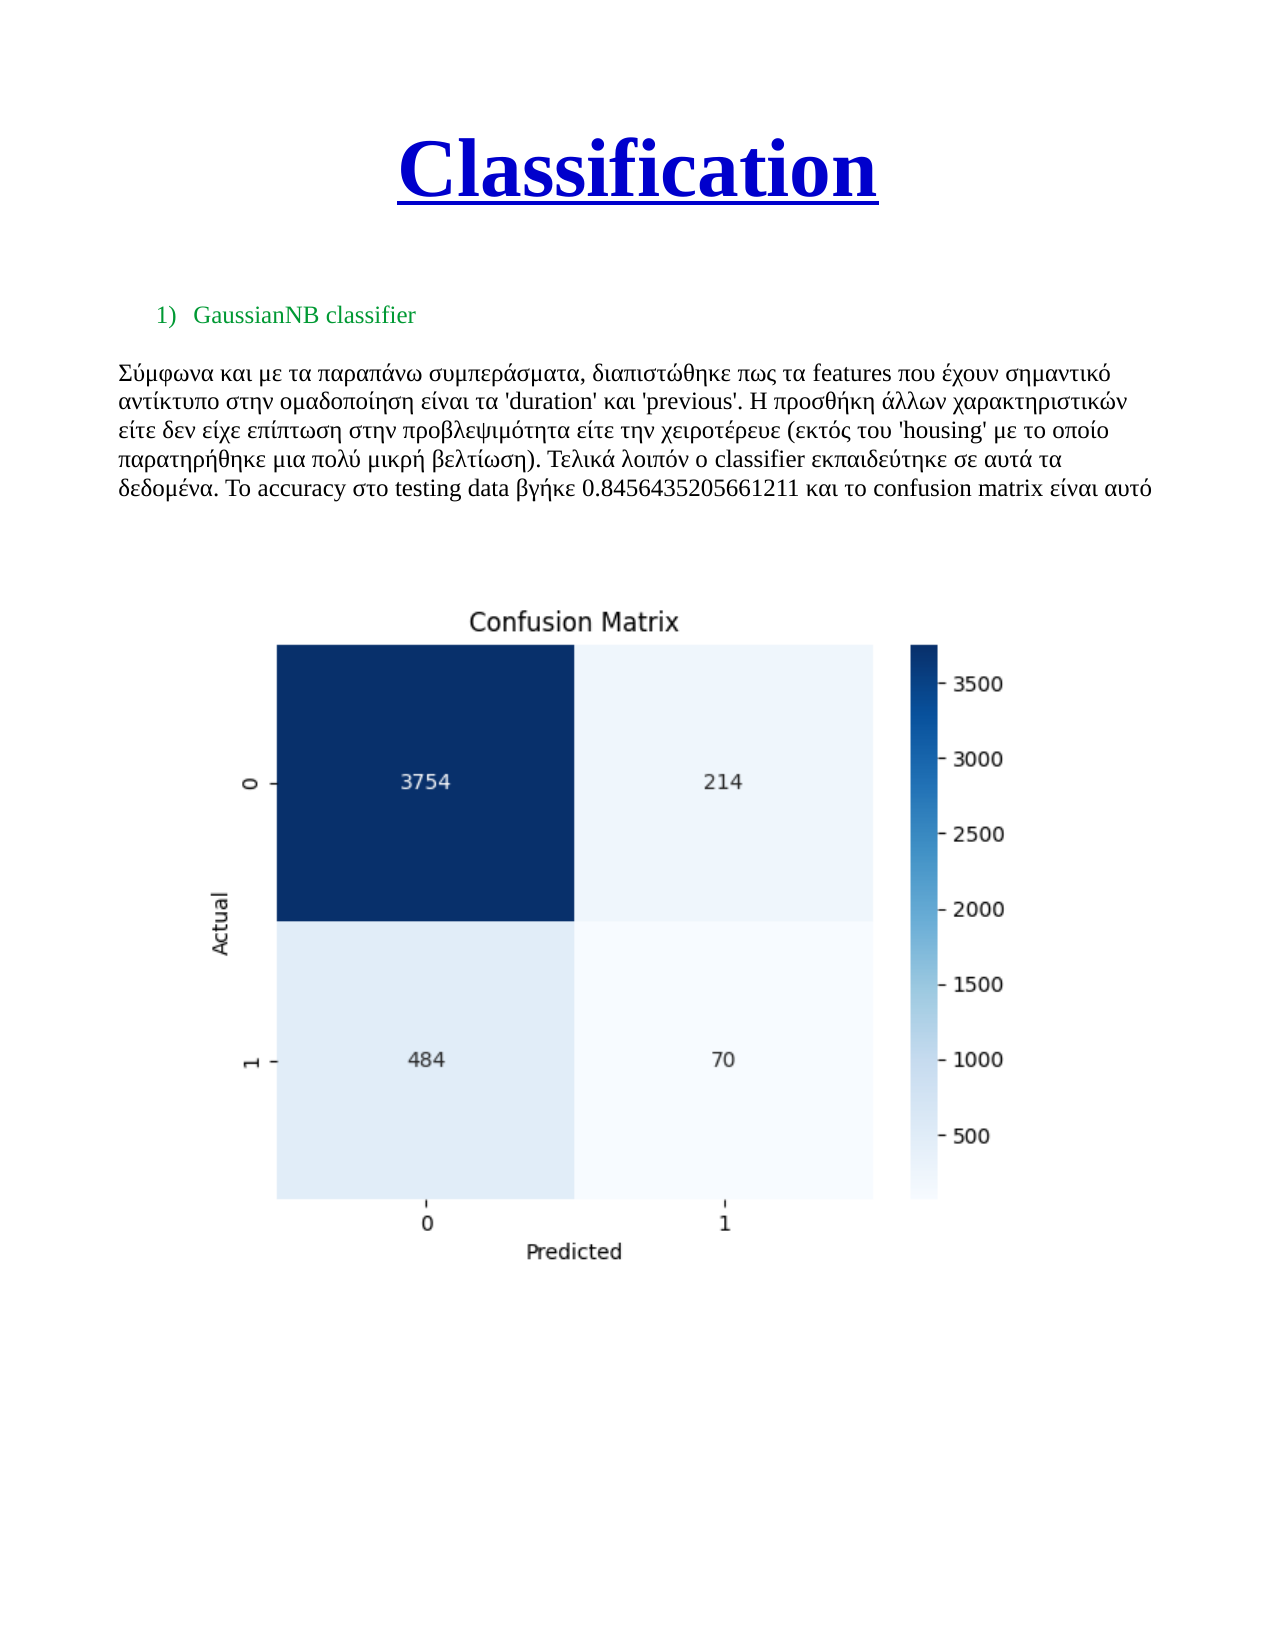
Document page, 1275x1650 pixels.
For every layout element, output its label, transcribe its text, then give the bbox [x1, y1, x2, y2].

text Classification [118, 118, 1157, 214]
text Σύμφωνα και με τα παραπάνω συμπεράσματα, διαπιστώθηκε πως τα features που έχουν σημαντικό αντίκτυπο στην ομαδοποίηση είναι τα 'duration' και 'previous'. Η προσθήκη άλλων χαρακτηριστικών είτε δεν είχε επίπτωση στην προβλεψιμότητα είτε την χειροτέρευε (εκτός του 'housing' με το οποίο παρατηρήθηκε μια πολύ μικρή βελτίωση). Τελικά λοιπόν ο classifier εκπαιδεύτηκε σε αυτά τα δεδομένα. Το accuracy στο testing data βγήκε 0.8456435205661211 και το confusion matrix είναι αυτό [118, 358, 1157, 501]
picture [157, 558, 1118, 1279]
list GaussianNB classifier [156, 300, 1157, 329]
